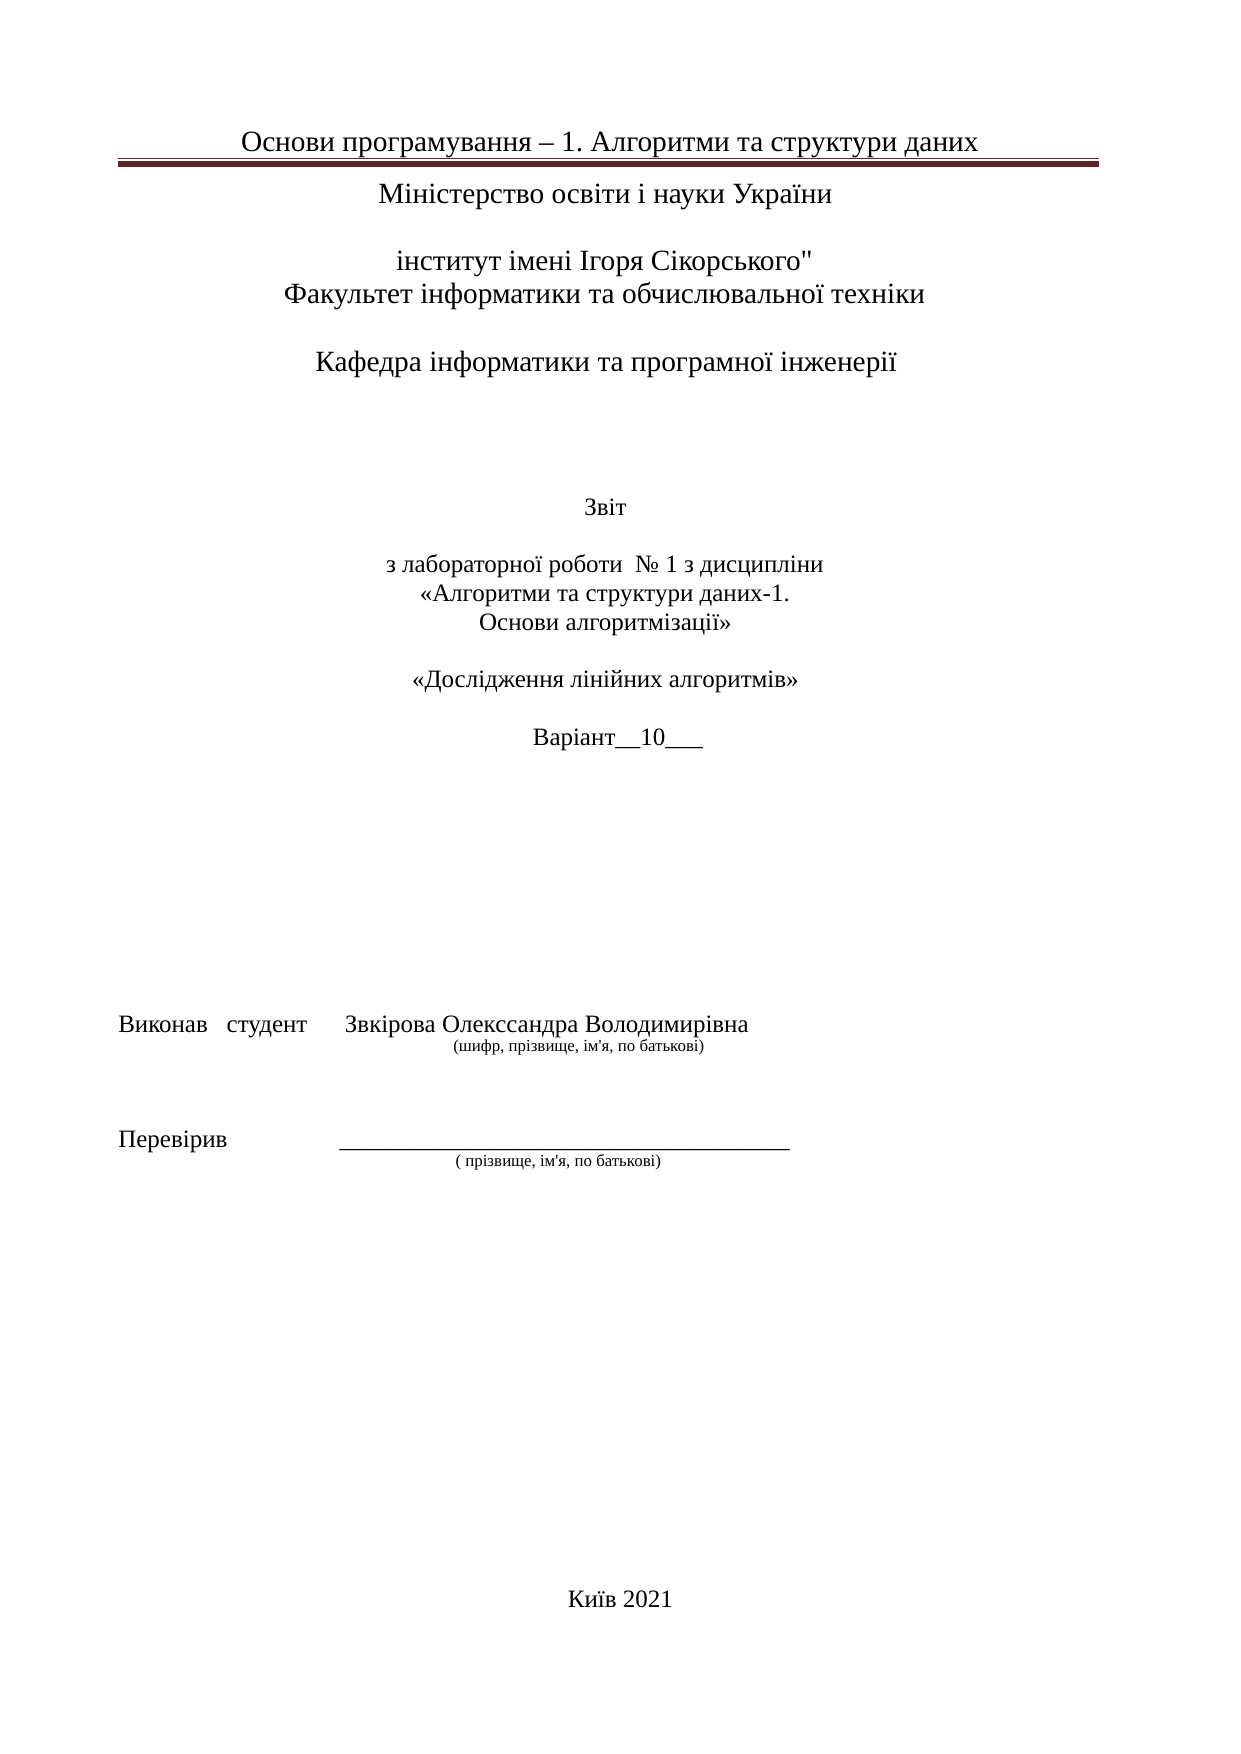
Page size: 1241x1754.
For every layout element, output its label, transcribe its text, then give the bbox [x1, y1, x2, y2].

text Київ 2021 [118, 1584, 1122, 1613]
